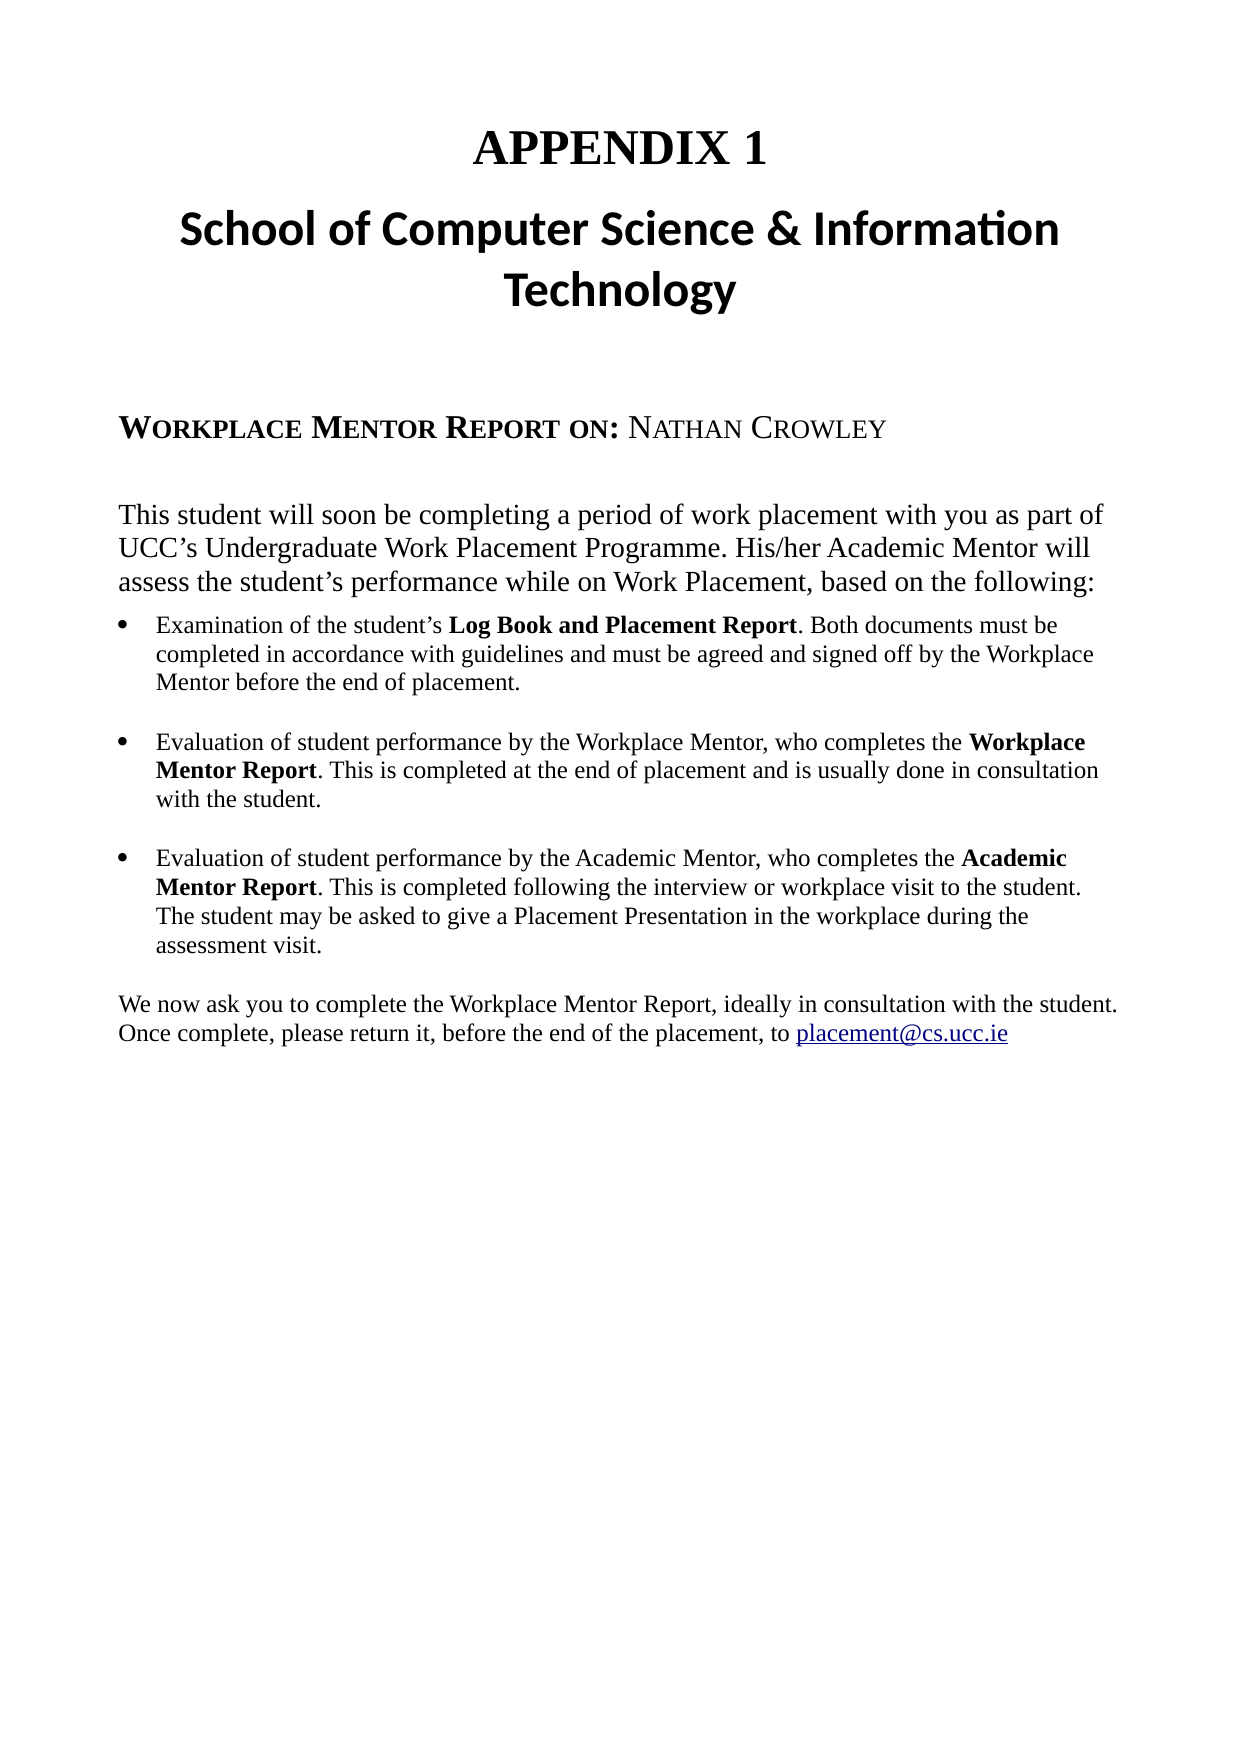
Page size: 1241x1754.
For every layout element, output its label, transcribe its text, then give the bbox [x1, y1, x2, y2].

list Evaluation of student performance by the Workplace Mentor, who completes the Workplace Mentor Report. This is completed at the end of placement and is usually done in consultation with the student. [118, 727, 1122, 813]
list Examination of the student’s Log Book and Placement Report. Both documents must be completed in accordance with guidelines and must be agreed and signed off by the Workplace Mentor before the end of placement. [118, 610, 1122, 696]
subtitle School of Computer Science & Information Technology [118, 196, 1122, 318]
text Workplace Mentor Report on: Nathan Crowley [118, 408, 1122, 446]
text We now ask you to complete the Workplace Mentor Report, ideally in consultation with the student. Once complete, please return it, before the end of the placement, to placement@cs.ucc.ie [118, 989, 1122, 1047]
list Evaluation of student performance by the Academic Mentor, who completes the Academic Mentor Report. This is completed following the interview or workplace visit to the student. The student may be asked to give a Placement Presentation in the workplace during the assessment visit. [118, 843, 1122, 958]
text APPENDIX 1 [118, 118, 1122, 176]
text This student will soon be completing a period of work placement with you as part of UCC’s Undergraduate Work Placement Programme. His/her Academic Mentor will assess the student’s performance while on Work Placement, based on the following: [118, 497, 1122, 597]
